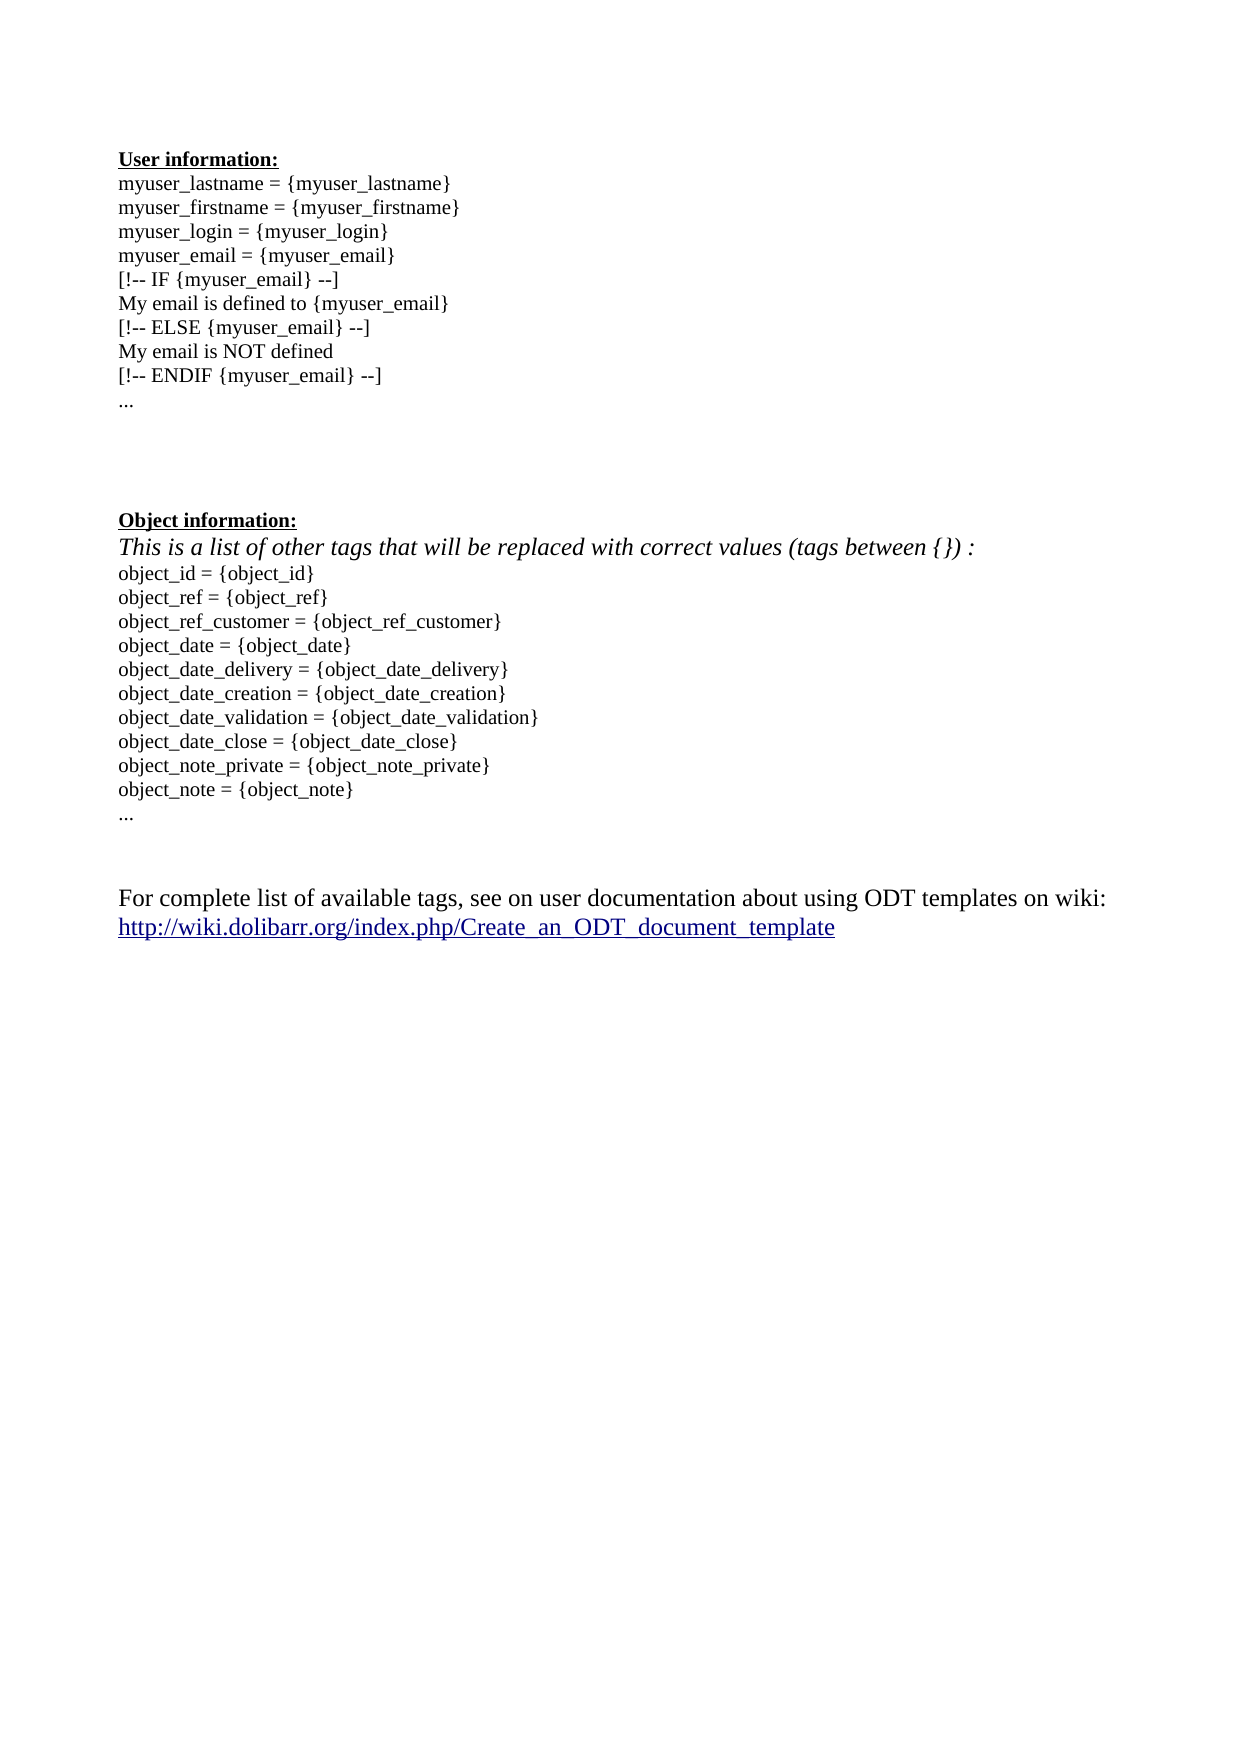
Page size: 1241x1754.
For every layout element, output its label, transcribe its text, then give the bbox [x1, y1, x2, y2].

text myuser_email = {myuser_email} [118, 243, 1122, 267]
text object_note_private = {object_note_private} [118, 753, 1122, 777]
text object_date_close = {object_date_close} [118, 729, 1122, 753]
text [!-- IF {myuser_email} --] [118, 267, 1122, 291]
text [!-- ENDIF {myuser_email} --] [118, 363, 1122, 387]
text object_date_creation = {object_date_creation} [118, 681, 1122, 705]
text object_date_validation = {object_date_validation} [118, 705, 1122, 729]
text object_date = {object_date} [118, 633, 1122, 657]
text myuser_lastname = {myuser_lastname} [118, 171, 1122, 195]
text [!-- ELSE {myuser_email} --] [118, 315, 1122, 339]
text Object information: [118, 508, 1122, 532]
text My email is NOT defined [118, 339, 1122, 363]
text This is a list of other tags that will be replaced with correct values (tags between {}) : [118, 532, 1122, 561]
text myuser_login = {myuser_login} [118, 219, 1122, 243]
text object_ref = {object_ref} [118, 585, 1122, 609]
text object_note = {object_note} [118, 777, 1122, 801]
text For complete list of available tags, see on user documentation about using ODT templates on wiki: [118, 883, 1122, 912]
text myuser_firstname = {myuser_firstname} [118, 195, 1122, 219]
text object_id = {object_id} [118, 561, 1122, 585]
text ... [118, 801, 1122, 825]
text My email is defined to {myuser_email} [118, 291, 1122, 315]
text object_date_delivery = {object_date_delivery} [118, 657, 1122, 681]
text User information: [118, 147, 1122, 171]
text http://wiki.dolibarr.org/index.php/Create_an_ODT_document_template [118, 912, 1122, 940]
text object_ref_customer = {object_ref_customer} [118, 609, 1122, 633]
text ... [118, 387, 1122, 412]
